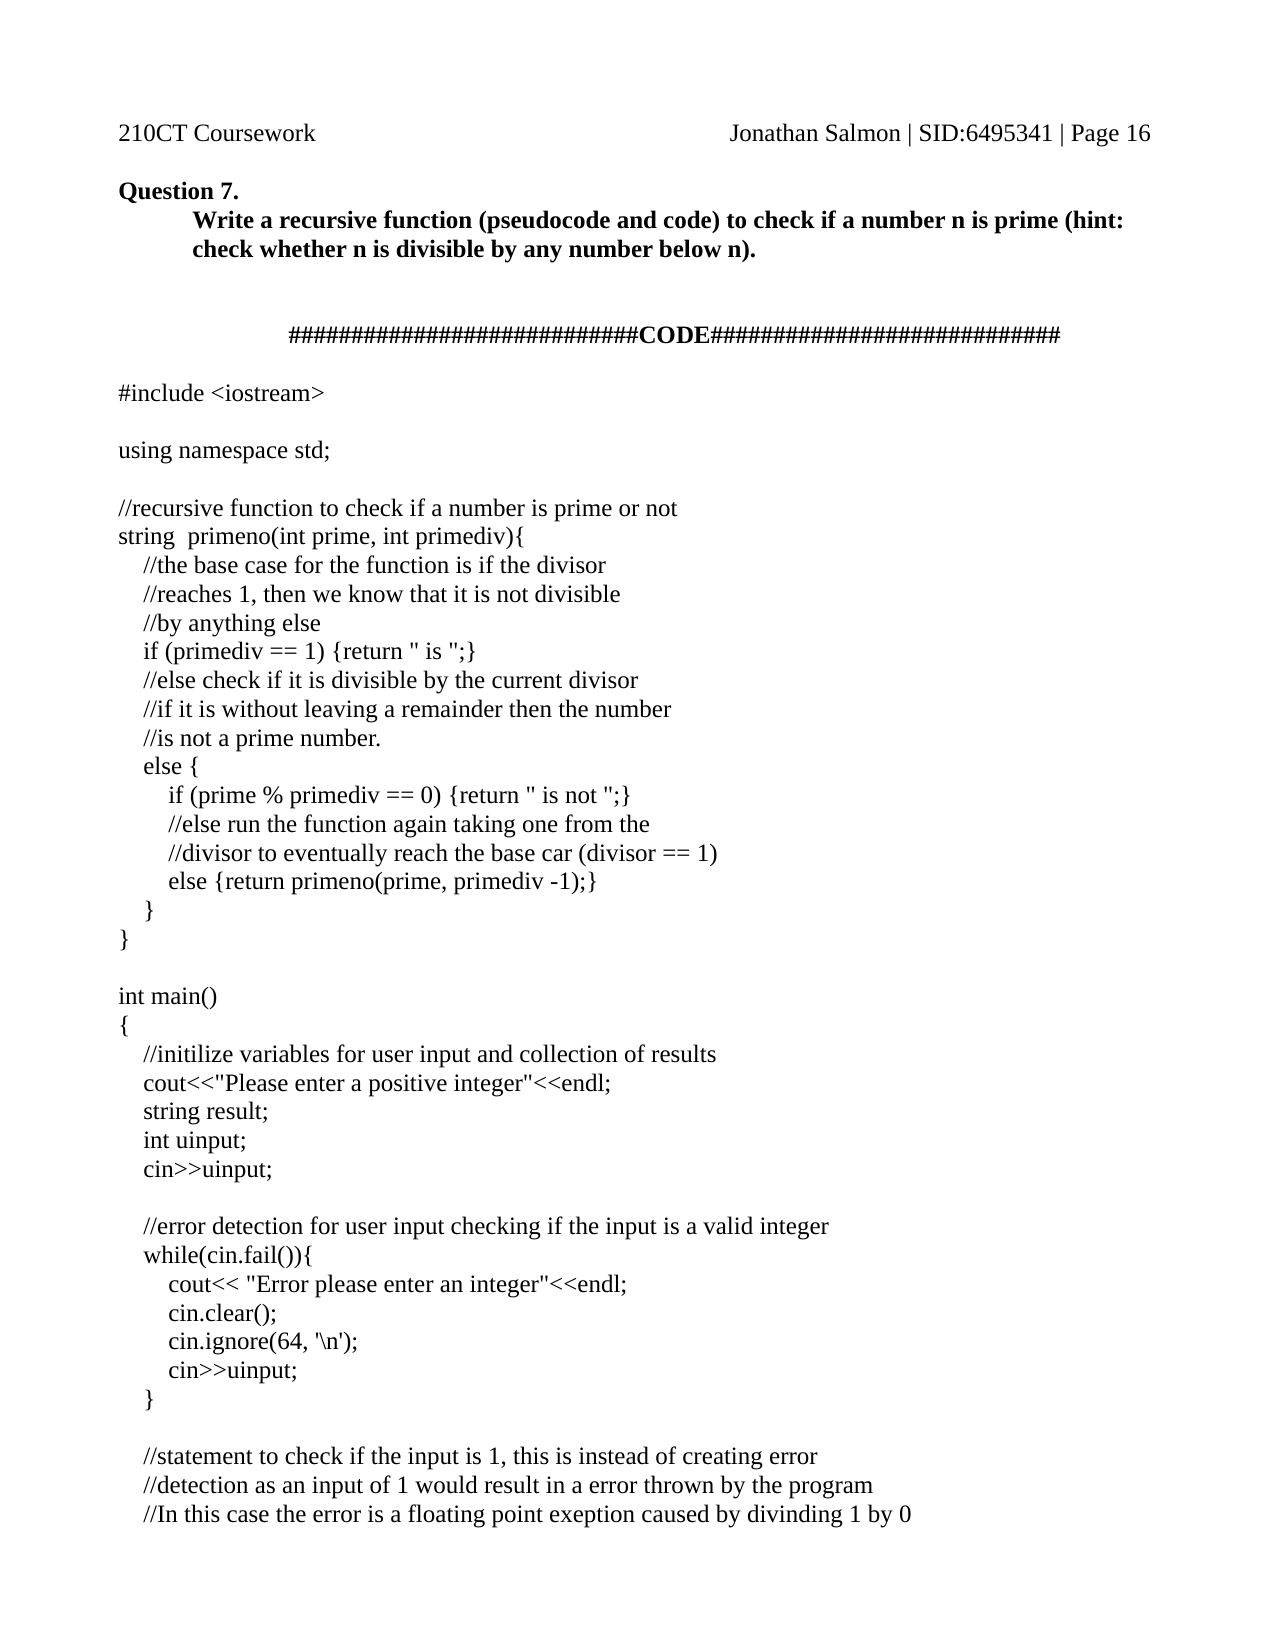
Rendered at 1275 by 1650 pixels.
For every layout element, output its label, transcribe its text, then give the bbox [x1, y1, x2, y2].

text if (prime % primediv == 0) {return " is not ";} [118, 780, 1157, 809]
text //detection as an input of 1 would result in a error thrown by the program [118, 1470, 1157, 1499]
text #include <iostream> [118, 378, 1157, 406]
text cin>>uinput; [118, 1154, 1157, 1183]
text string primeno(int prime, int primediv){ [118, 521, 1157, 550]
text Write a recursive function (pseudocode and code) to check if a number n is prime (hint: [118, 205, 1157, 234]
text //the base case for the function is if the divisor [118, 550, 1157, 579]
text int uinput; [118, 1125, 1157, 1154]
text //else run the function again taking one from the [118, 809, 1157, 838]
text else { [118, 751, 1157, 780]
text } [118, 895, 1157, 924]
text else {return primeno(prime, primediv -1);} [118, 866, 1157, 895]
text cout<<"Please enter a positive integer"<<endl; [118, 1068, 1157, 1096]
text cin>>uinput; [118, 1355, 1157, 1384]
text string result; [118, 1096, 1157, 1125]
text //initilize variables for user input and collection of results [118, 1039, 1157, 1068]
text //statement to check if the input is 1, this is instead of creating error [118, 1441, 1157, 1470]
text } [118, 1384, 1157, 1413]
text //else check if it is divisible by the current divisor [118, 665, 1157, 694]
text cin.ignore(64, '\n'); [118, 1326, 1157, 1355]
text ############################CODE############################ [118, 320, 1157, 349]
text Question 7. [118, 176, 1157, 205]
text { [118, 1010, 1157, 1039]
text } [118, 924, 1157, 953]
text //is not a prime number. [118, 723, 1157, 751]
text //divisor to eventually reach the base car (divisor == 1) [118, 838, 1157, 866]
text while(cin.fail()){ [118, 1240, 1157, 1269]
text //In this case the error is a floating point exeption caused by divinding 1 by 0 [118, 1499, 1157, 1528]
text int main() [118, 981, 1157, 1010]
text //by anything else [118, 608, 1157, 636]
text using namespace std; [118, 435, 1157, 464]
text //if it is without leaving a remainder then the number [118, 694, 1157, 723]
text //error detection for user input checking if the input is a valid integer [118, 1211, 1157, 1240]
text cin.clear(); [118, 1298, 1157, 1326]
text //recursive function to check if a number is prime or not [118, 493, 1157, 521]
text cout<< "Error please enter an integer"<<endl; [118, 1269, 1157, 1298]
text //reaches 1, then we know that it is not divisible [118, 579, 1157, 608]
text if (primediv == 1) {return " is ";} [118, 636, 1157, 665]
text check whether n is divisible by any number below n). [118, 234, 1157, 263]
